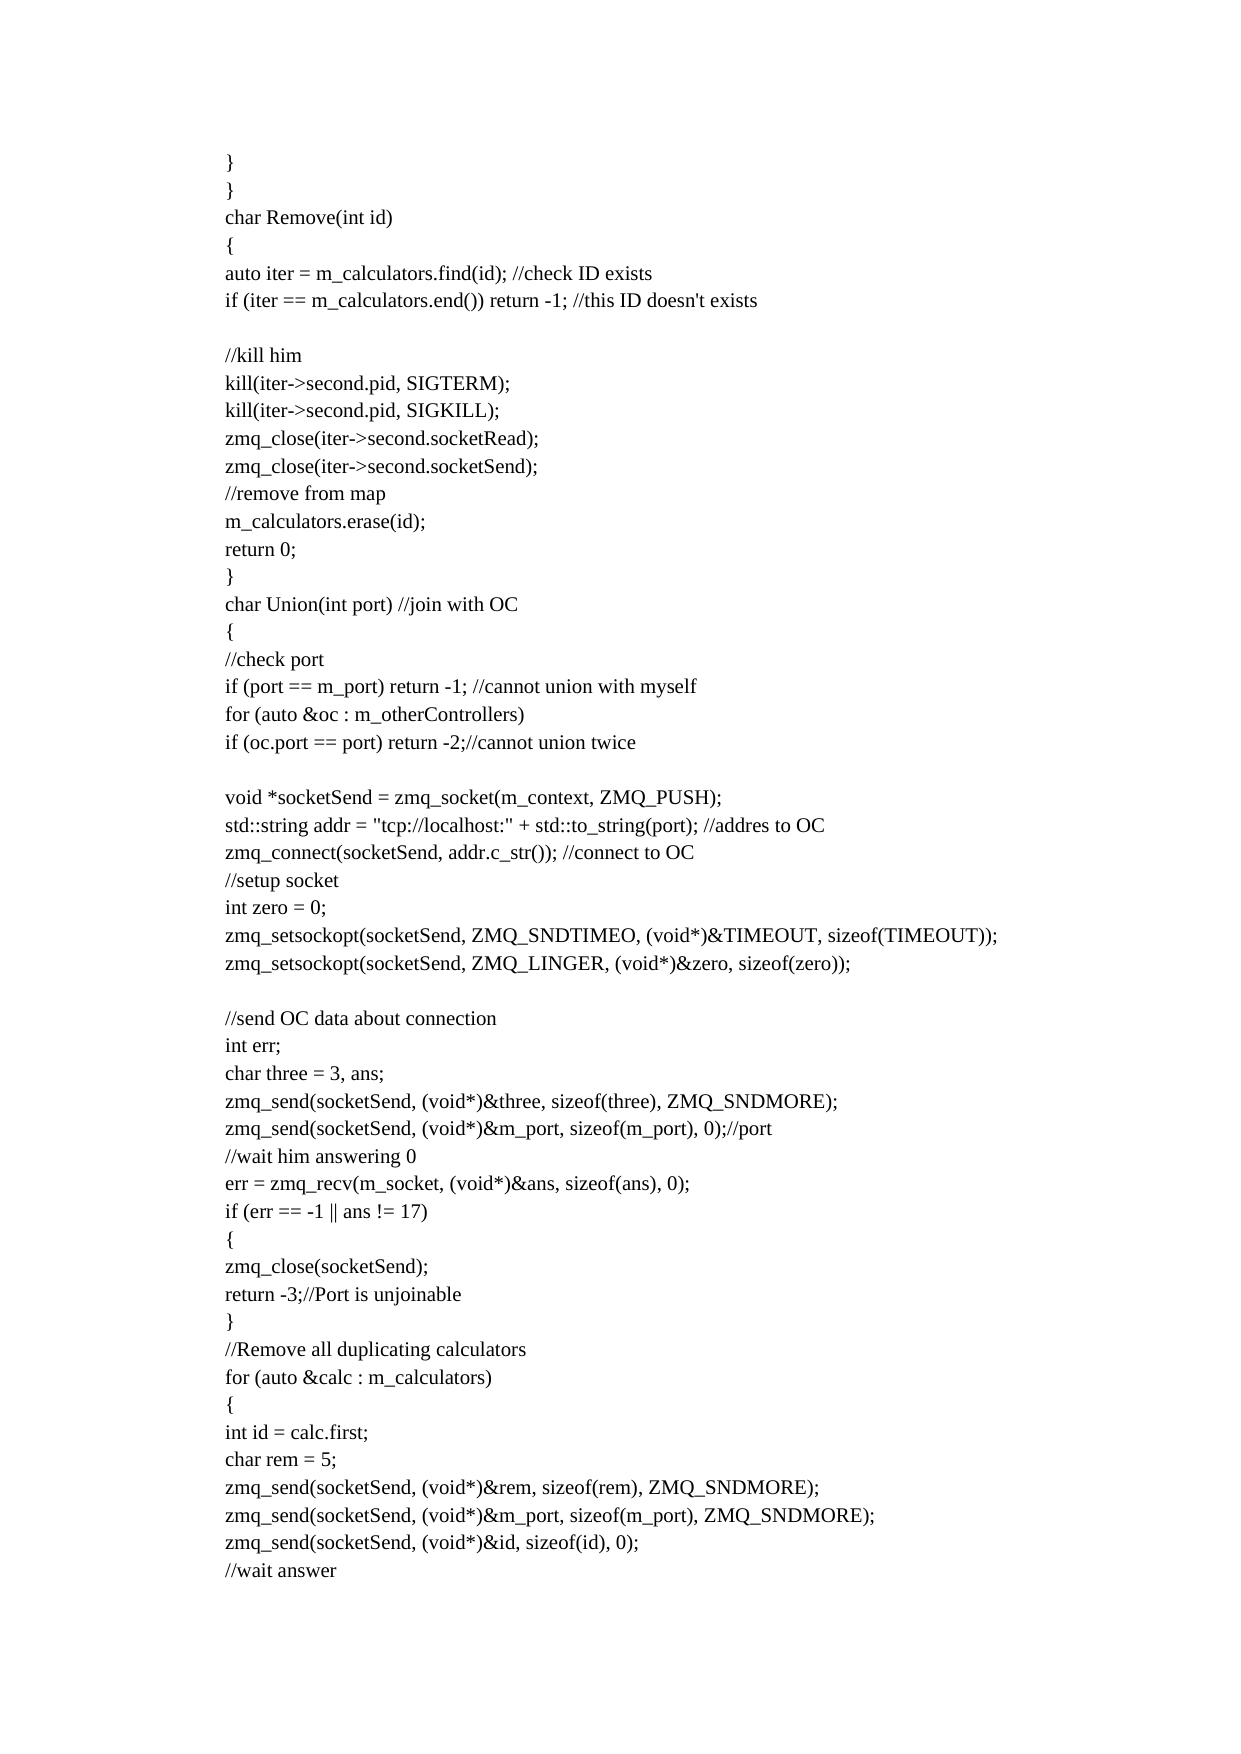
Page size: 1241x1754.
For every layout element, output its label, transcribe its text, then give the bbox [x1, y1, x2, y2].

text void *socketSend = zmq_socket(m_context, ZMQ_PUSH); [150, 785, 1090, 809]
text char Remove(int id) [150, 205, 1090, 229]
text { [150, 233, 1090, 257]
text } [150, 178, 1090, 202]
text //check port [150, 647, 1090, 671]
text zmq_send(socketSend, (void*)&m_port, sizeof(m_port), ZMQ_SNDMORE); [150, 1503, 1090, 1527]
text kill(iter->second.pid, SIGKILL); [150, 398, 1090, 422]
text zmq_send(socketSend, (void*)&m_port, sizeof(m_port), 0);//port [150, 1116, 1090, 1140]
text int id = calc.first; [150, 1420, 1090, 1444]
text zmq_setsockopt(socketSend, ZMQ_SNDTIMEO, (void*)&TIMEOUT, sizeof(TIMEOUT)); [150, 923, 1090, 947]
text //send OC data about connection [150, 1006, 1090, 1030]
text //remove from map [150, 481, 1090, 505]
text { [150, 619, 1090, 643]
text //Remove all duplicating calculators [150, 1337, 1090, 1361]
text { [150, 1227, 1090, 1251]
text } [150, 1309, 1090, 1333]
text if (err == -1 || ans != 17) [150, 1199, 1090, 1223]
text int err; [150, 1033, 1090, 1057]
text char three = 3, ans; [150, 1061, 1090, 1085]
text //setup socket [150, 868, 1090, 892]
text int zero = 0; [150, 895, 1090, 919]
text zmq_close(iter->second.socketRead); [150, 426, 1090, 450]
text zmq_setsockopt(socketSend, ZMQ_LINGER, (void*)&zero, sizeof(zero)); [150, 951, 1090, 974]
text char rem = 5; [150, 1447, 1090, 1471]
text zmq_send(socketSend, (void*)&id, sizeof(id), 0); [150, 1530, 1090, 1554]
text //kill him [150, 343, 1090, 367]
text { [150, 1392, 1090, 1416]
text kill(iter->second.pid, SIGTERM); [150, 371, 1090, 395]
text if (oc.port == port) return -2;//cannot union twice [150, 730, 1090, 754]
text for (auto &oc : m_otherControllers) [150, 702, 1090, 726]
text return -3;//Port is unjoinable [150, 1282, 1090, 1306]
text } [150, 150, 1090, 174]
text err = zmq_recv(m_socket, (void*)&ans, sizeof(ans), 0); [150, 1171, 1090, 1195]
text if (iter == m_calculators.end()) return -1; //this ID doesn't exists [150, 288, 1090, 312]
text char Union(int port) //join with OC [150, 592, 1090, 616]
text m_calculators.erase(id); [150, 509, 1090, 533]
text auto iter = m_calculators.find(id); //check ID exists [150, 260, 1090, 284]
text zmq_connect(socketSend, addr.c_str()); //connect to OC [150, 840, 1090, 864]
text zmq_send(socketSend, (void*)&three, sizeof(three), ZMQ_SNDMORE); [150, 1088, 1090, 1113]
text zmq_close(socketSend); [150, 1254, 1090, 1278]
text zmq_close(iter->second.socketSend); [150, 454, 1090, 478]
text zmq_send(socketSend, (void*)&rem, sizeof(rem), ZMQ_SNDMORE); [150, 1475, 1090, 1499]
text for (auto &calc : m_calculators) [150, 1364, 1090, 1389]
text return 0; [150, 536, 1090, 561]
text //wait answer [150, 1558, 1090, 1582]
text std::string addr = "tcp://localhost:" + std::to_string(port); //addres to OC [150, 812, 1090, 837]
text if (port == m_port) return -1; //cannot union with myself [150, 674, 1090, 698]
text } [150, 564, 1090, 588]
text //wait him answering 0 [150, 1144, 1090, 1168]
